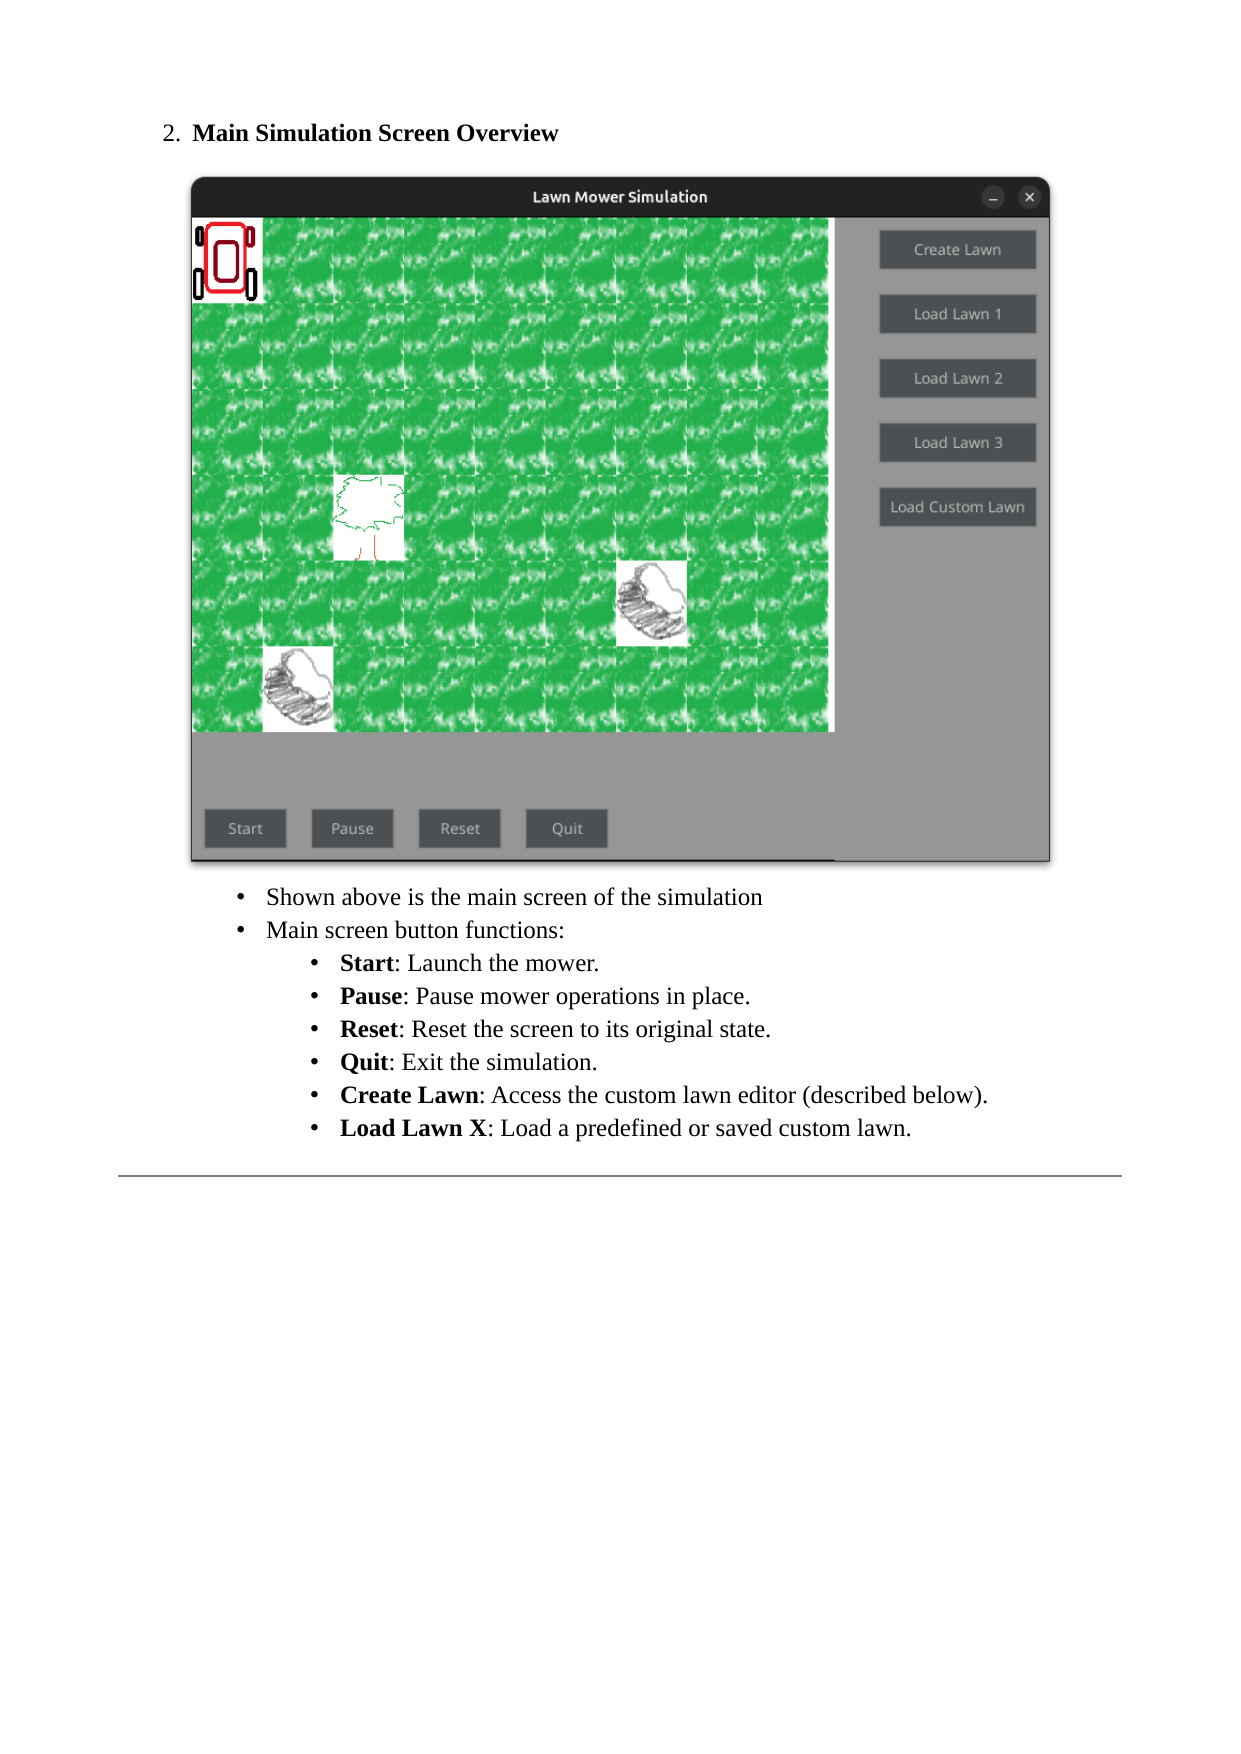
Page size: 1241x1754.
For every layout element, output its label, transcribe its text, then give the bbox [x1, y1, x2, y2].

list Create Lawn: Access the custom lawn editor (described below). [310, 1081, 1122, 1109]
list Load Lawn X: Load a predefined or saved custom lawn. [310, 1113, 1122, 1142]
list Pause: Pause mower operations in place. [310, 981, 1122, 1010]
list Reset: Reset the screen to its original state. [310, 1014, 1122, 1043]
list Main Simulation Screen Overview [162, 118, 1122, 147]
list Shown above is the main screen of the simulation [236, 166, 1122, 911]
picture [177, 165, 1063, 879]
list Main screen button functions: [236, 915, 1122, 944]
list Quit: Exit the simulation. [310, 1047, 1122, 1076]
list Start: Launch the mower. [310, 948, 1122, 977]
